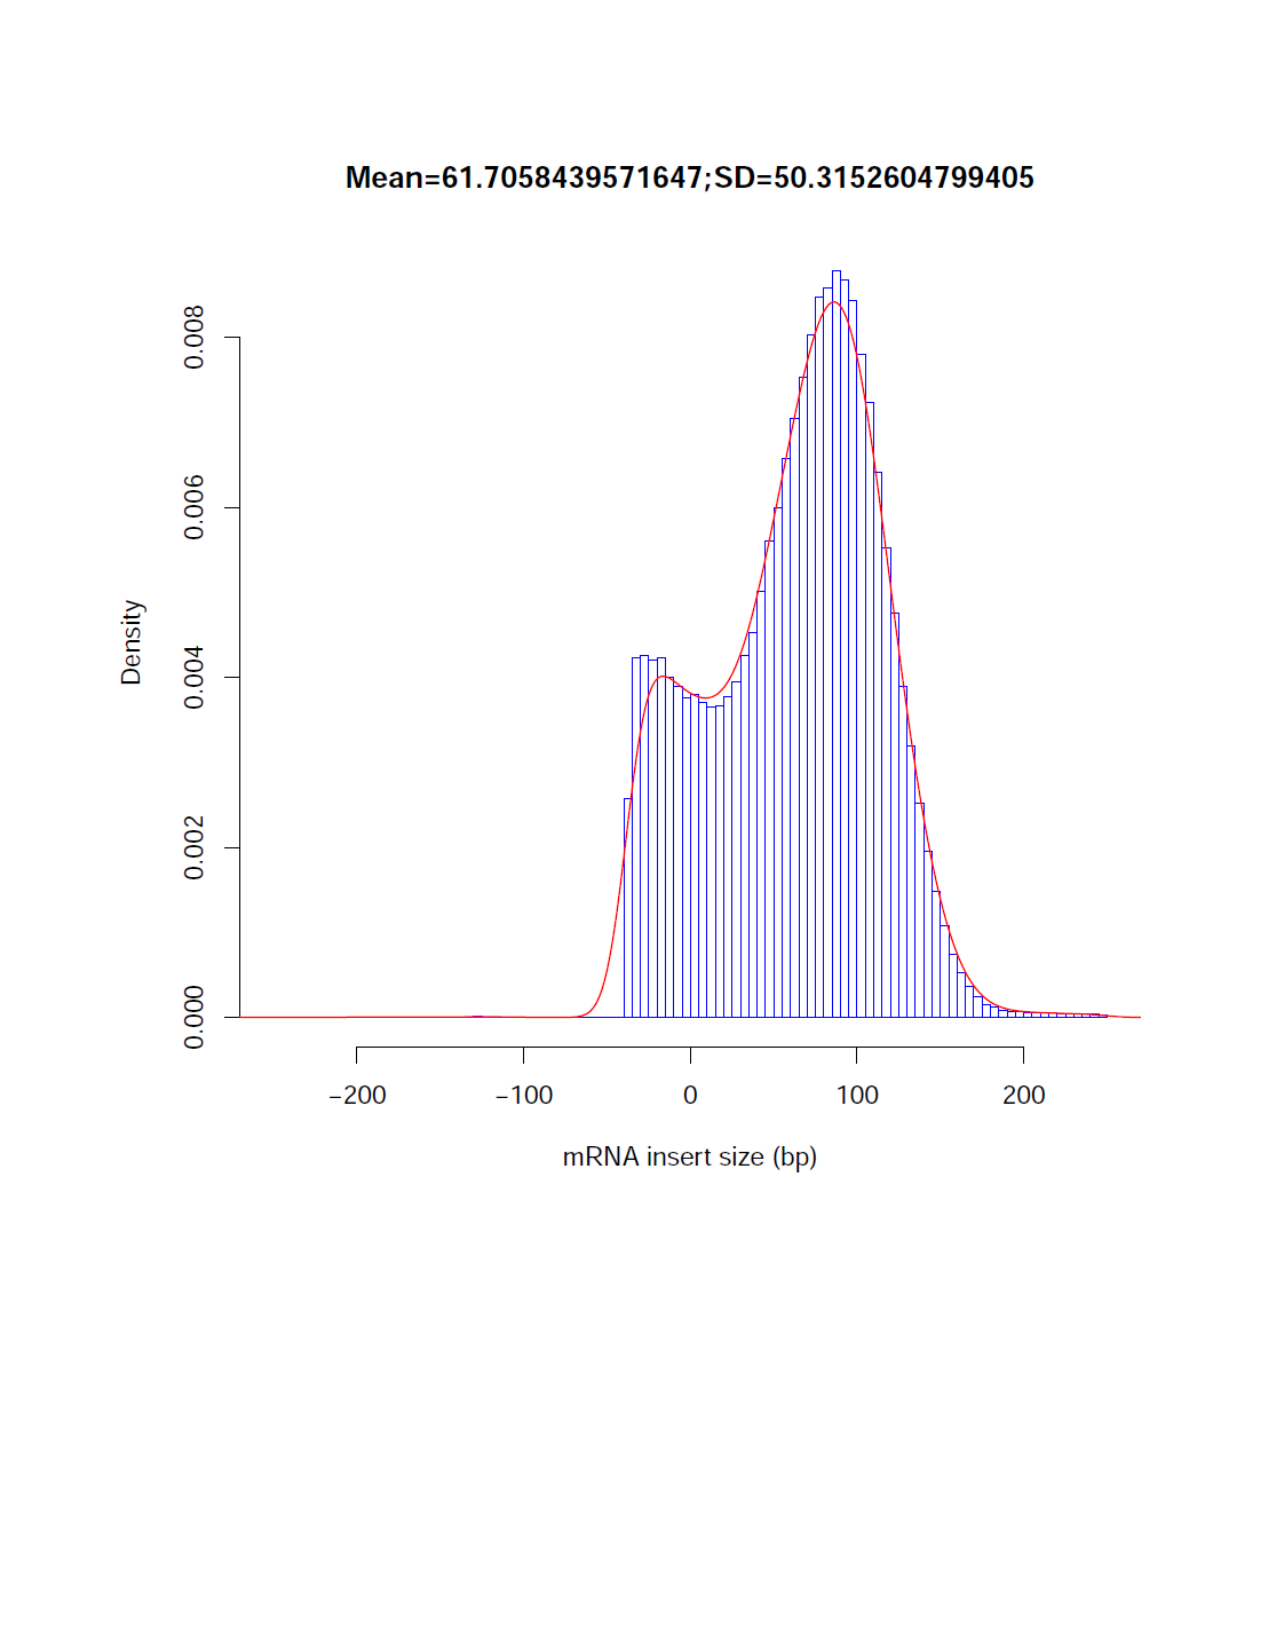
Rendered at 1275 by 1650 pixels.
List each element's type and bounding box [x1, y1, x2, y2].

picture [118, 118, 1157, 1184]
